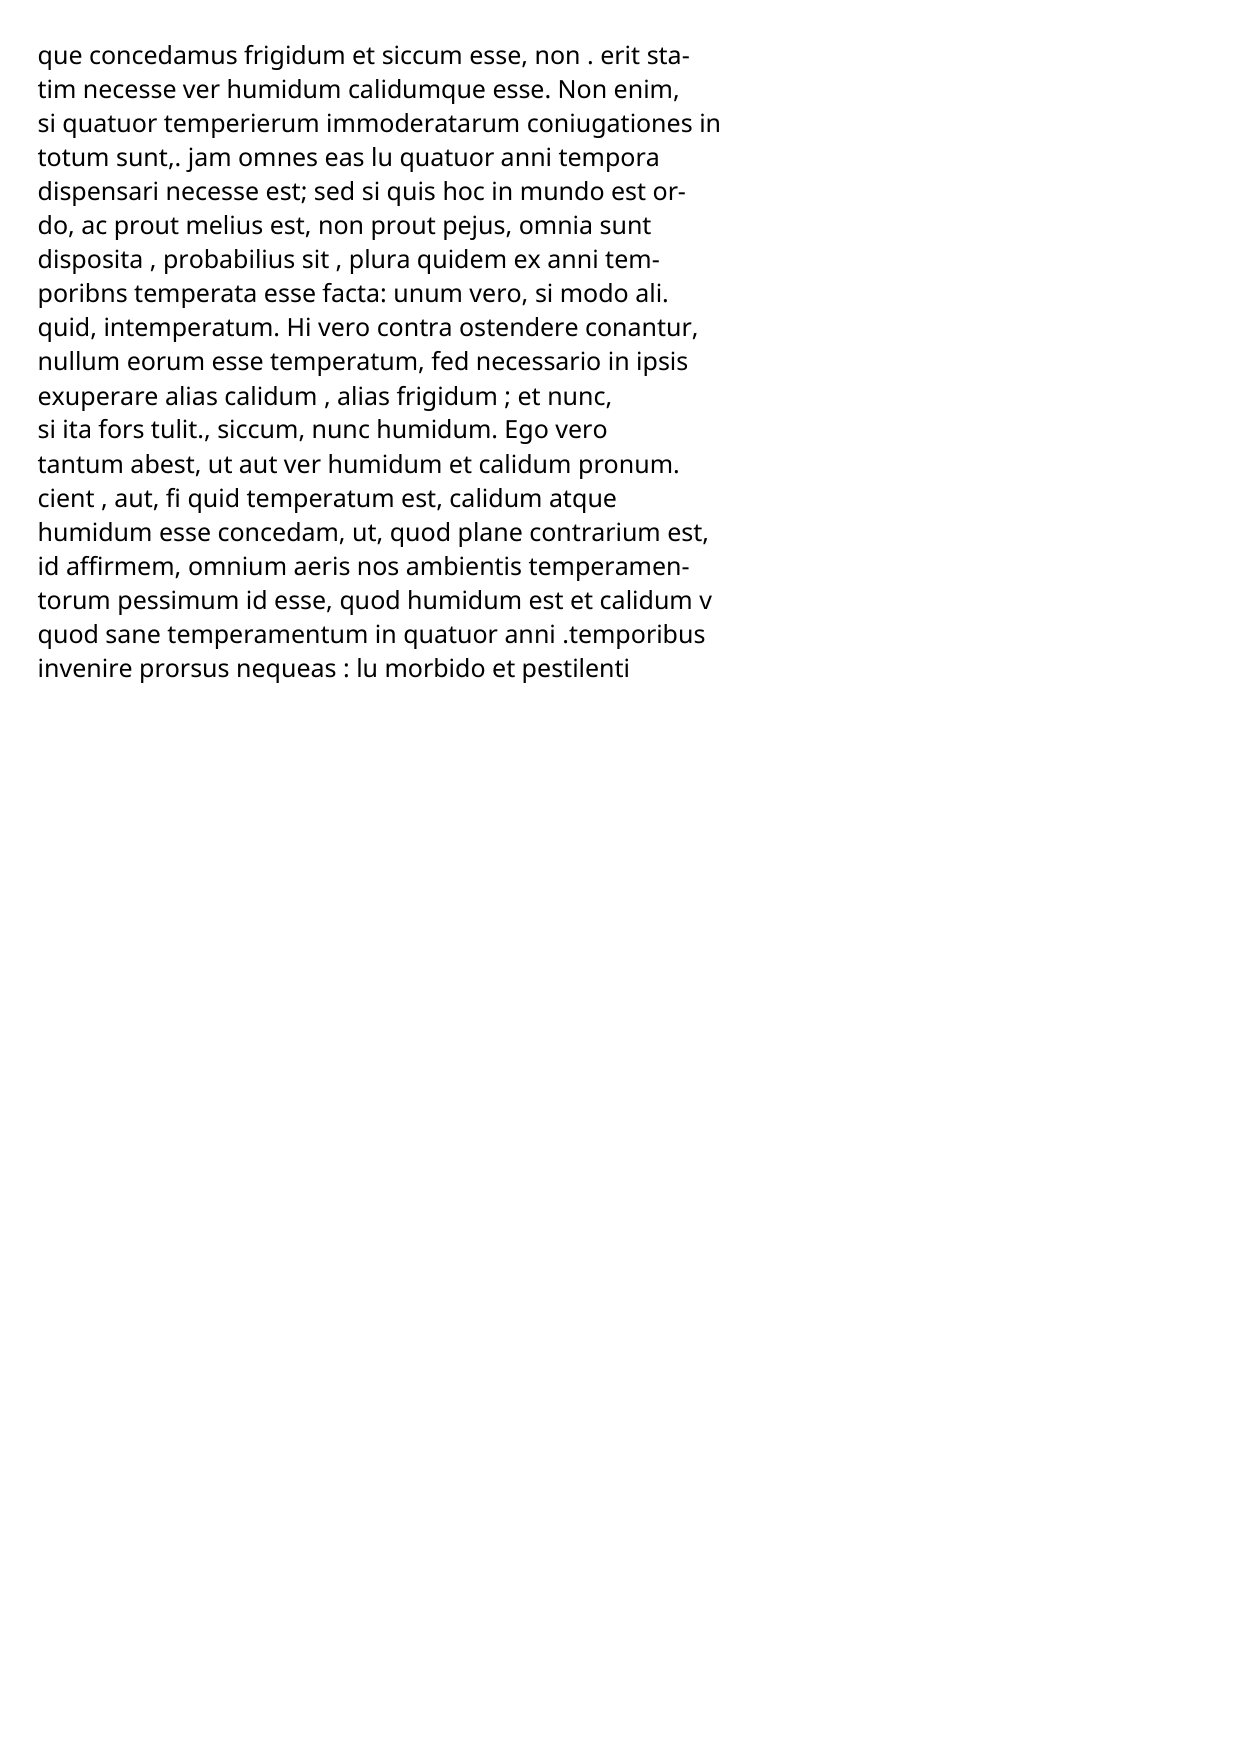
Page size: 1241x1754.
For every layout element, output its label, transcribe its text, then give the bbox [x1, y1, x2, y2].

text que concedamus frigidum et siccum esse, non . erit sta- tim necesse ver humidum calidumque esse. Non enim, si quatuor temperierum immoderatarum coniugationes in totum sunt,. jam omnes eas lu quatuor anni tempora dispensari necesse est; sed si quis hoc in mundo est or- do, ac prout melius est, non prout pejus, omnia sunt disposita , probabilius sit , plura quidem ex anni tem- poribns temperata esse facta: unum vero, si modo ali. quid, intemperatum. Hi vero contra ostendere conantur, nullum eorum esse temperatum, fed necessario in ipsis exuperare alias calidum , alias frigidum ; et nunc, si ita fors tulit., siccum, nunc humidum. Ego vero tantum abest, ut aut ver humidum et calidum pronum. cient , aut, fi quid temperatum est, calidum atque humidum esse concedam, ut, quod plane contrarium est, id affirmem, omnium aeris nos ambientis temperamen- torum pessimum id esse, quod humidum est et calidum v quod sane temperamentum in quatuor anni .temporibus invenire prorsus nequeas : lu morbido et pestilenti [37, 37, 1203, 685]
